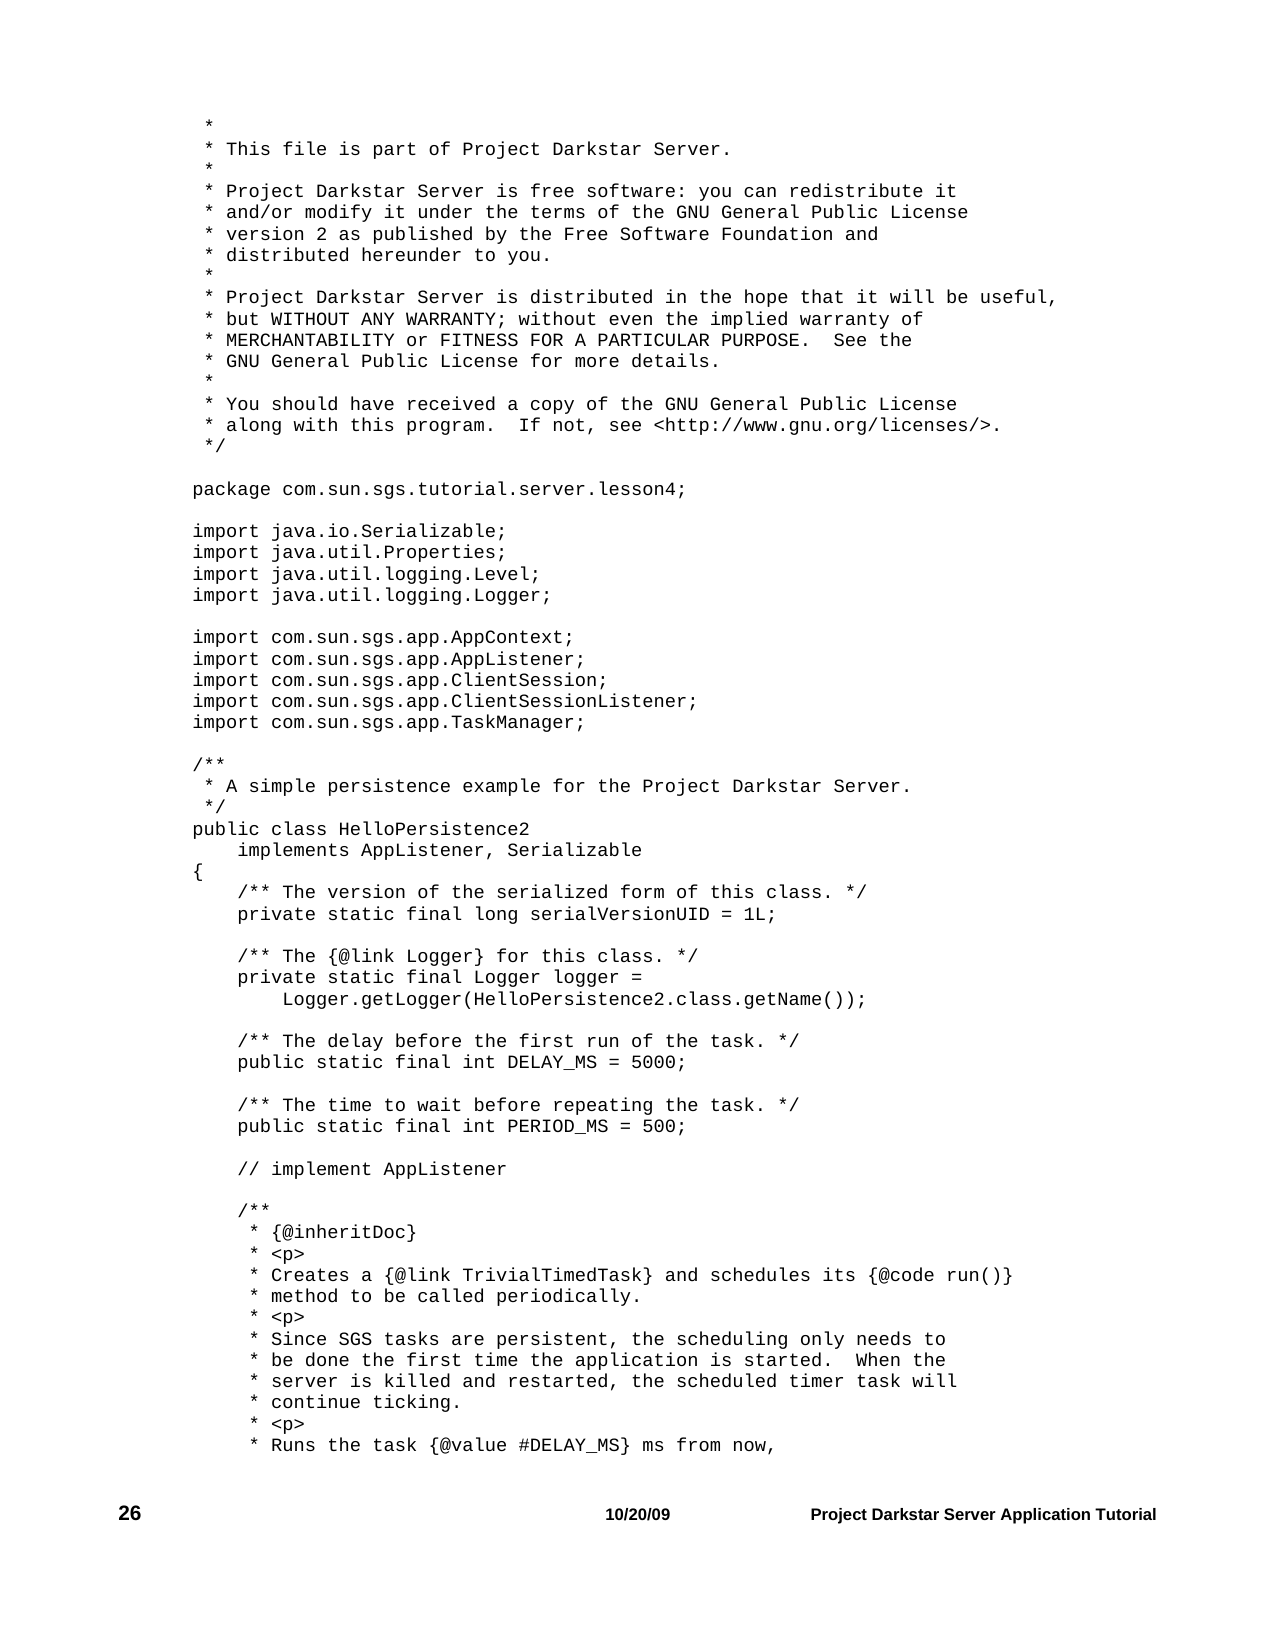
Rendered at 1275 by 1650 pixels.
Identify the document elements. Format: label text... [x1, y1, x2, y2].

text * <p> [192, 1308, 1098, 1329]
text */ [192, 798, 1098, 819]
text * [192, 118, 1098, 139]
text // implement AppListener [192, 1159, 1098, 1181]
text public static final int PERIOD_MS = 500; [192, 1117, 1098, 1138]
text * <p> [192, 1414, 1098, 1436]
text { [192, 862, 1098, 883]
text import com.sun.sgs.app.ClientSession; [192, 671, 1098, 692]
text import java.util.Properties; [192, 543, 1098, 564]
text * [192, 161, 1098, 182]
text * along with this program. If not, see <http://www.gnu.org/licenses/>. [192, 416, 1098, 437]
text * Since SGS tasks are persistent, the scheduling only needs to [192, 1329, 1098, 1351]
text Logger.getLogger(HelloPersistence2.class.getName()); [192, 989, 1098, 1011]
text * MERCHANTABILITY or FITNESS FOR A PARTICULAR PURPOSE. See the [192, 331, 1098, 352]
text * [192, 267, 1098, 288]
text * Project Darkstar Server is distributed in the hope that it will be useful, [192, 288, 1098, 309]
text /** The {@link Logger} for this class. */ [192, 947, 1098, 968]
text /** [192, 1202, 1098, 1223]
text * <p> [192, 1244, 1098, 1266]
text /** [192, 756, 1098, 777]
text * be done the first time the application is started. When the [192, 1351, 1098, 1372]
text implements AppListener, Serializable [192, 841, 1098, 862]
text * server is killed and restarted, the scheduled timer task will [192, 1372, 1098, 1393]
text * GNU General Public License for more details. [192, 352, 1098, 373]
text * Creates a {@link TrivialTimedTask} and schedules its {@code run()} [192, 1266, 1098, 1287]
text import com.sun.sgs.app.AppContext; [192, 628, 1098, 649]
text * distributed hereunder to you. [192, 246, 1098, 267]
text import java.util.logging.Logger; [192, 586, 1098, 607]
text * {@inheritDoc} [192, 1223, 1098, 1244]
text /** The version of the serialized form of this class. */ [192, 883, 1098, 904]
text * version 2 as published by the Free Software Foundation and [192, 224, 1098, 246]
text * Runs the task {@value #DELAY_MS} ms from now, [192, 1436, 1098, 1457]
text * continue ticking. [192, 1393, 1098, 1414]
text * This file is part of Project Darkstar Server. [192, 139, 1098, 161]
text */ [192, 437, 1098, 458]
text * [192, 373, 1098, 394]
text private static final Logger logger = [192, 968, 1098, 989]
text package com.sun.sgs.tutorial.server.lesson4; [192, 479, 1098, 501]
text import java.io.Serializable; [192, 522, 1098, 543]
text * method to be called periodically. [192, 1287, 1098, 1308]
text * but WITHOUT ANY WARRANTY; without even the implied warranty of [192, 309, 1098, 331]
text * and/or modify it under the terms of the GNU General Public License [192, 203, 1098, 224]
text * You should have received a copy of the GNU General Public License [192, 394, 1098, 416]
text import com.sun.sgs.app.ClientSessionListener; [192, 692, 1098, 713]
text import com.sun.sgs.app.TaskManager; [192, 713, 1098, 734]
text public static final int DELAY_MS = 5000; [192, 1053, 1098, 1074]
text /** The delay before the first run of the task. */ [192, 1032, 1098, 1053]
text * Project Darkstar Server is free software: you can redistribute it [192, 182, 1098, 203]
text * A simple persistence example for the Project Darkstar Server. [192, 777, 1098, 798]
text private static final long serialVersionUID = 1L; [192, 904, 1098, 926]
text public class HelloPersistence2 [192, 819, 1098, 841]
text /** The time to wait before repeating the task. */ [192, 1096, 1098, 1117]
text import java.util.logging.Level; [192, 564, 1098, 586]
text import com.sun.sgs.app.AppListener; [192, 649, 1098, 671]
